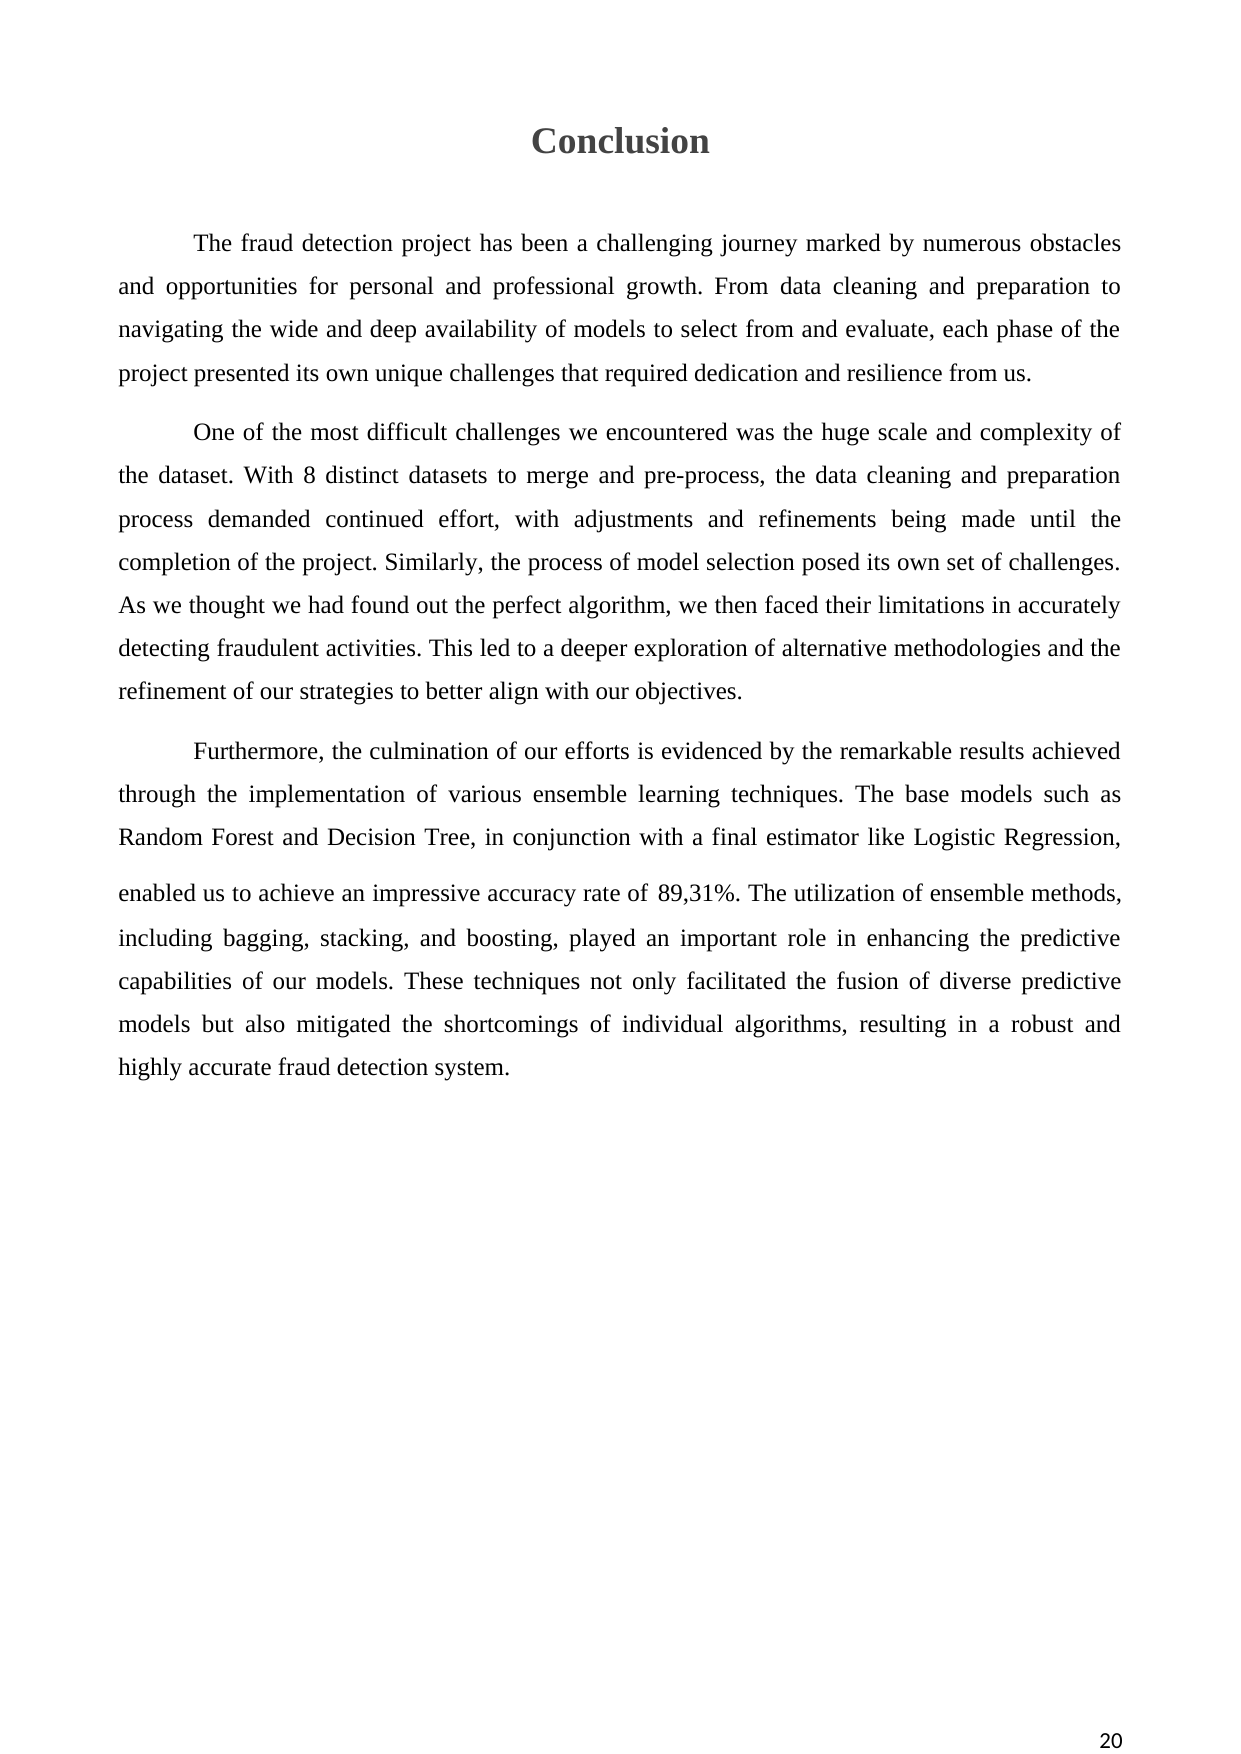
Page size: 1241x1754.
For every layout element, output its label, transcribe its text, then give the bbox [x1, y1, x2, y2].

text Furthermore, the culmination of our efforts is evidenced by the remarkable results achieved through the implementation of various ensemble learning techniques. The base models such as Random Forest and Decision Tree, in conjunction with a final estimator like Logistic Regression, enabled us to achieve an impressive accuracy rate of 89,31%. The utilization of ensemble methods, including bagging, stacking, and boosting, played an important role in enhancing the predictive capabilities of our models. These techniques not only facilitated the fusion of diverse predictive models but also mitigated the shortcomings of individual algorithms, resulting in a robust and highly accurate fraud detection system. [118, 736, 1122, 1081]
text One of the most difficult challenges we encountered was the huge scale and complexity of the dataset. With 8 distinct datasets to merge and pre-process, the data cleaning and preparation process demanded continued effort, with adjustments and refinements being made until the completion of the project. Similarly, the process of model selection posed its own set of challenges. As we thought we had found out the perfect algorithm, we then faced their limitations in accurately detecting fraudulent activities. This led to a deeper exploration of alternative methodologies and the refinement of our strategies to better align with our objectives. [118, 417, 1122, 705]
text The fraud detection project has been a challenging journey marked by numerous obstacles and opportunities for personal and professional growth. From data cleaning and preparation to navigating the wide and deep availability of models to select from and evaluate, each phase of the project presented its own unique challenges that required dedication and resilience from us. [118, 228, 1122, 386]
subtitle Conclusion [118, 118, 1122, 161]
